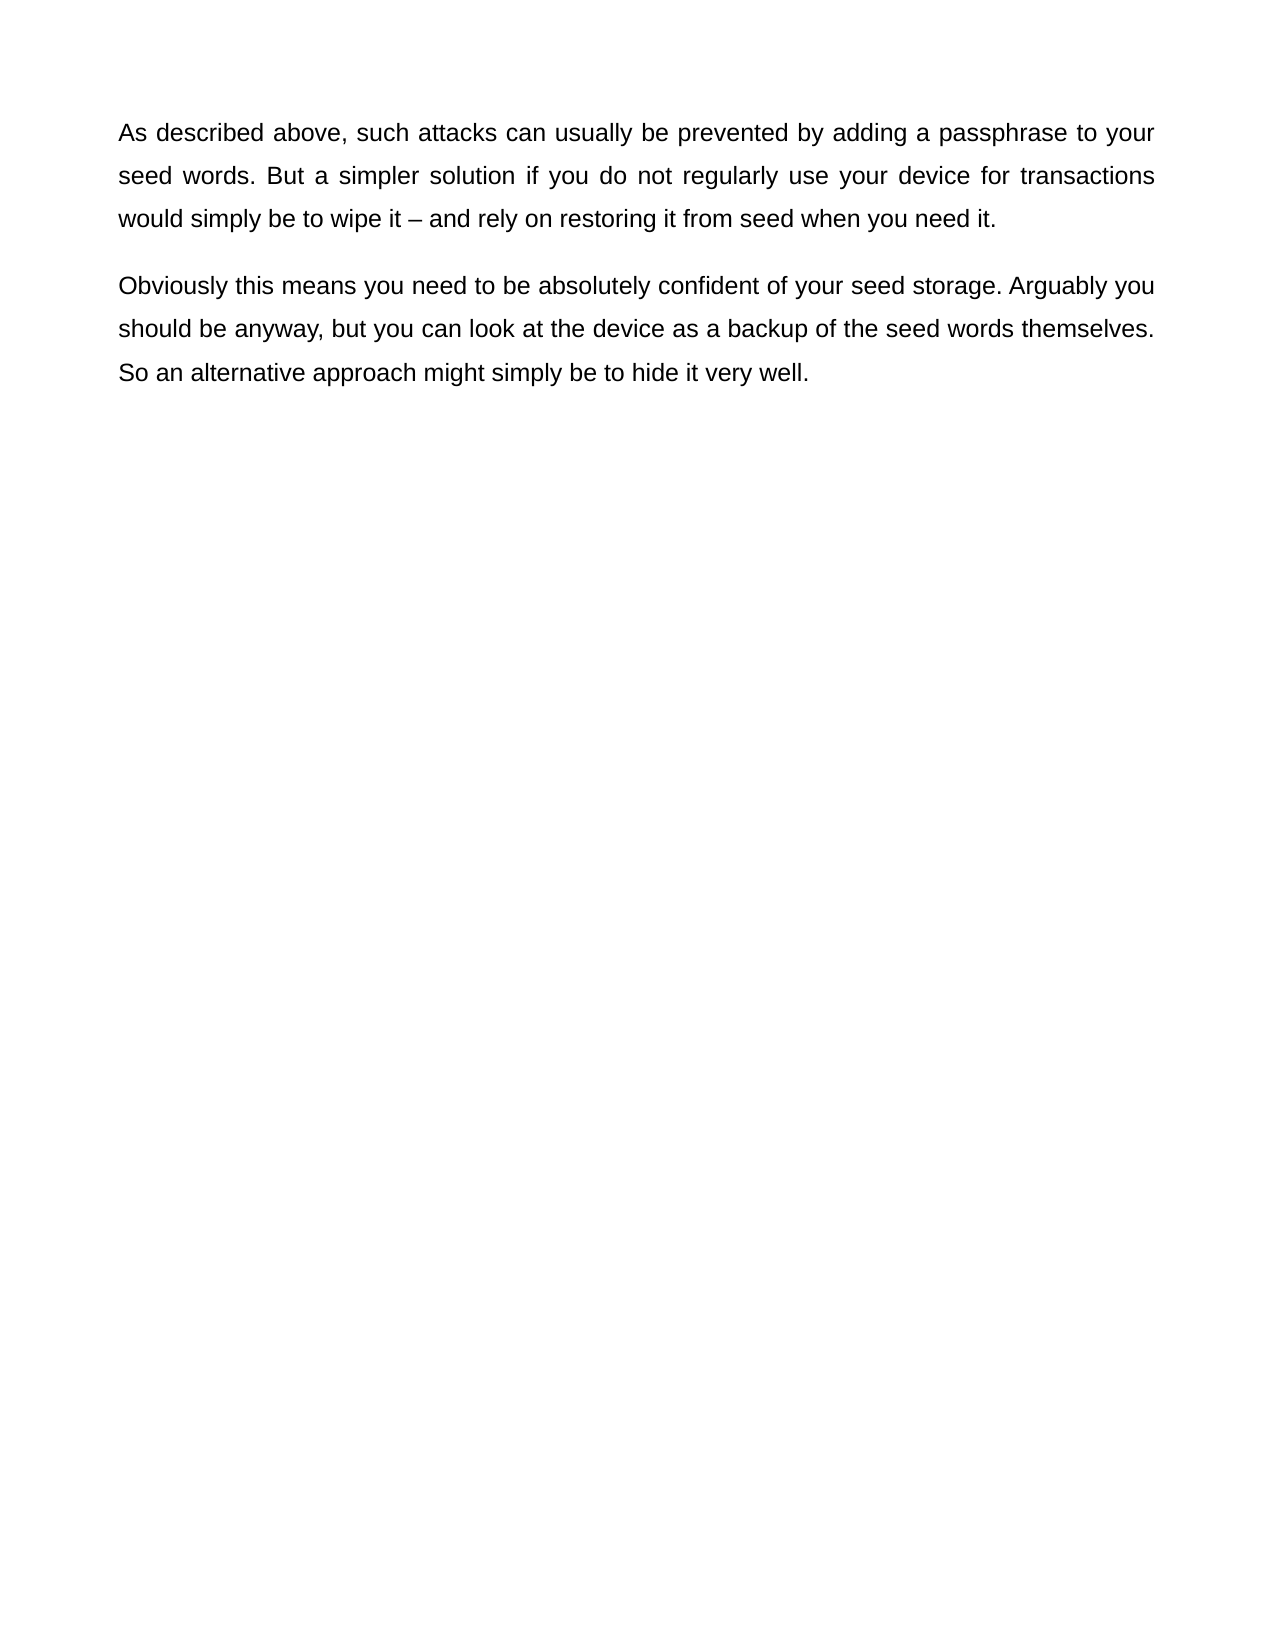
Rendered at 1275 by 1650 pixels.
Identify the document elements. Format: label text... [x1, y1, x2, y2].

text As described above, such attacks can usually be prevented by adding a passphrase to your seed words. But a simpler solution if you do not regularly use your device for transactions would simply be to wipe it – and rely on restoring it from seed when you need it. [118, 118, 1157, 233]
text Obviously this means you need to be absolutely confident of your seed storage. Arguably you should be anyway, but you can look at the device as a backup of the seed words themselves. So an alternative approach might simply be to hide it very well. [118, 271, 1157, 386]
